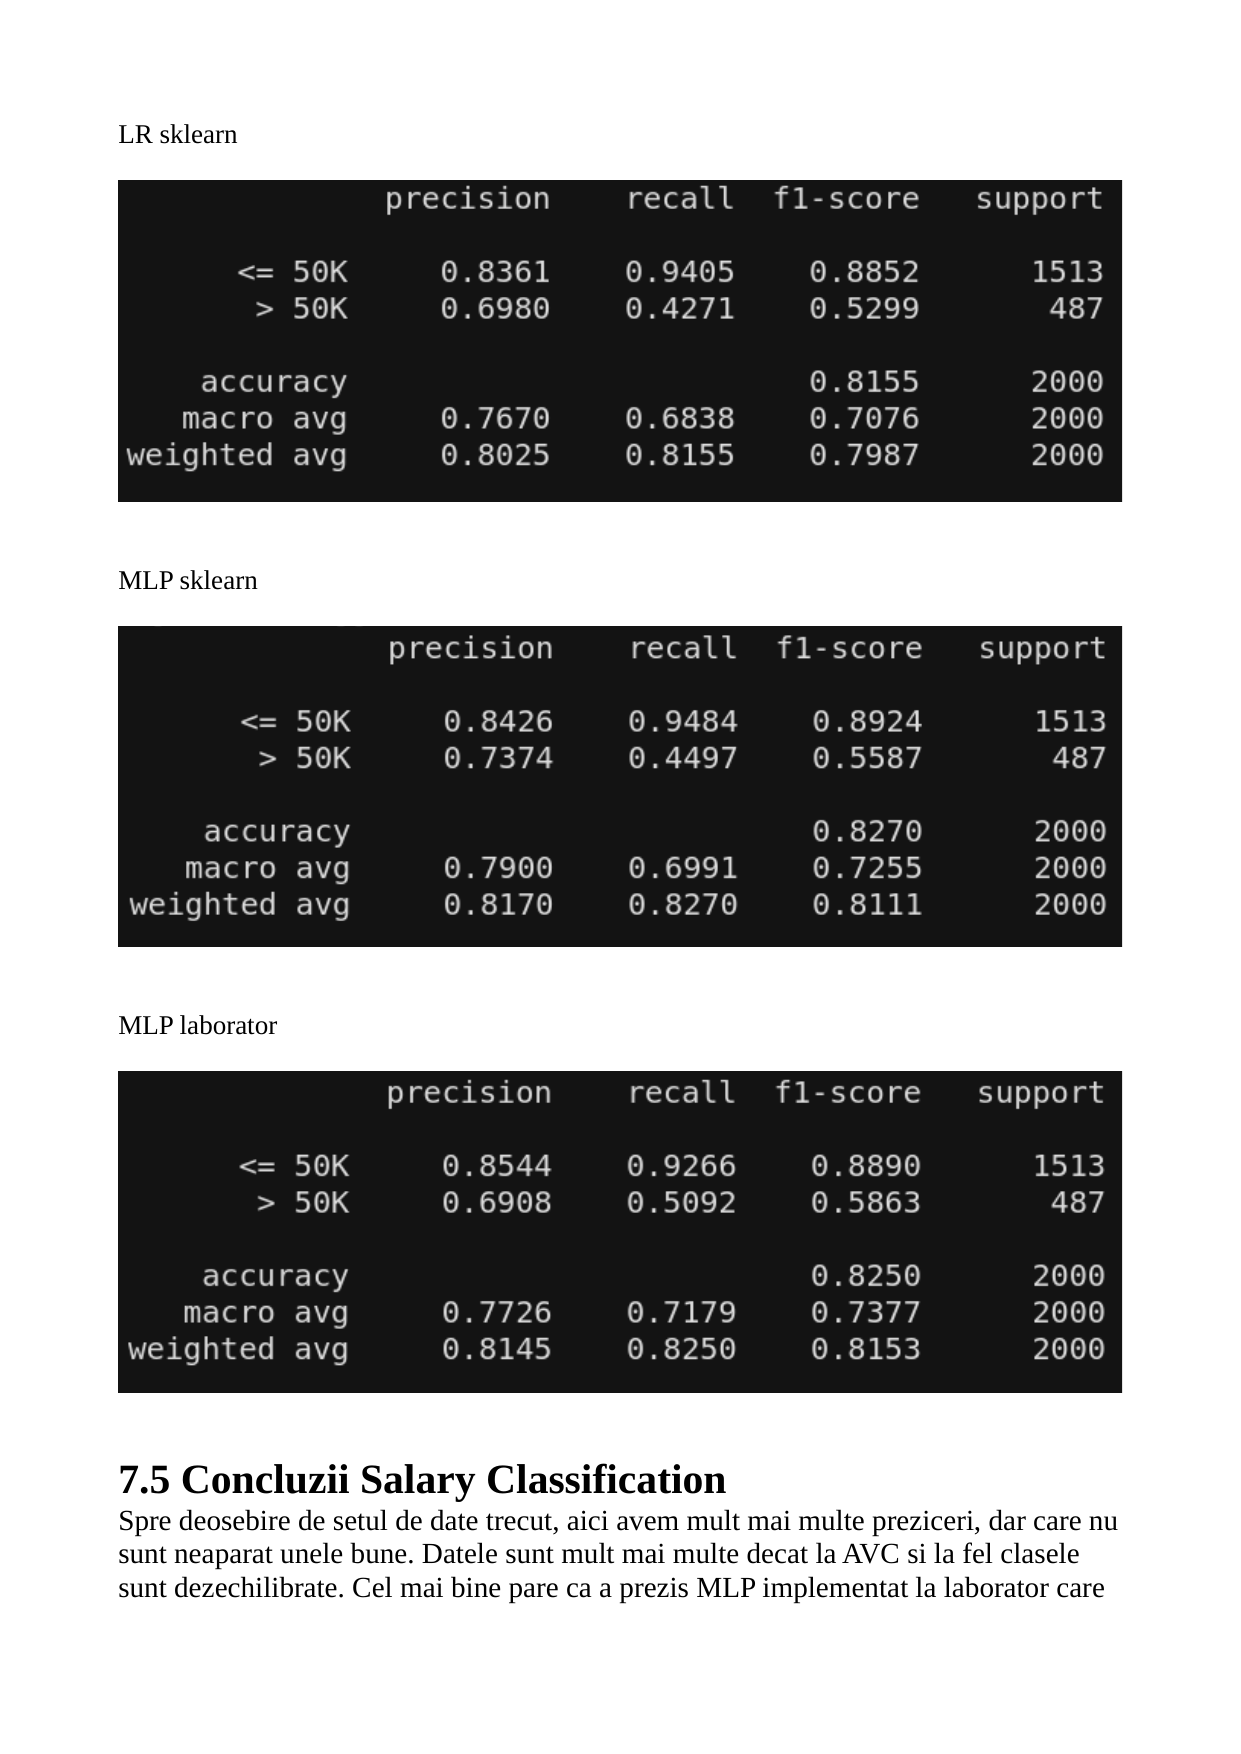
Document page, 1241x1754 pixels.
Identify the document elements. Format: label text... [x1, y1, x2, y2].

text Spre deosebire de setul de date trecut, aici avem mult mai multe preziceri, dar care nu sunt neaparat unele bune. Datele sunt mult mai multe decat la AVC si la fel clasele sunt dezechilibrate. Cel mai bine pare ca a prezis MLP implementat la laborator care [118, 1503, 1122, 1603]
picture [118, 180, 1123, 502]
picture [118, 626, 1123, 947]
text MLP sklearn [118, 564, 1122, 595]
picture [118, 1071, 1123, 1393]
text MLP laborator [118, 1009, 1122, 1040]
text LR sklearn [118, 118, 1122, 149]
text 7.5 Concluzii Salary Classification [118, 1455, 1122, 1503]
